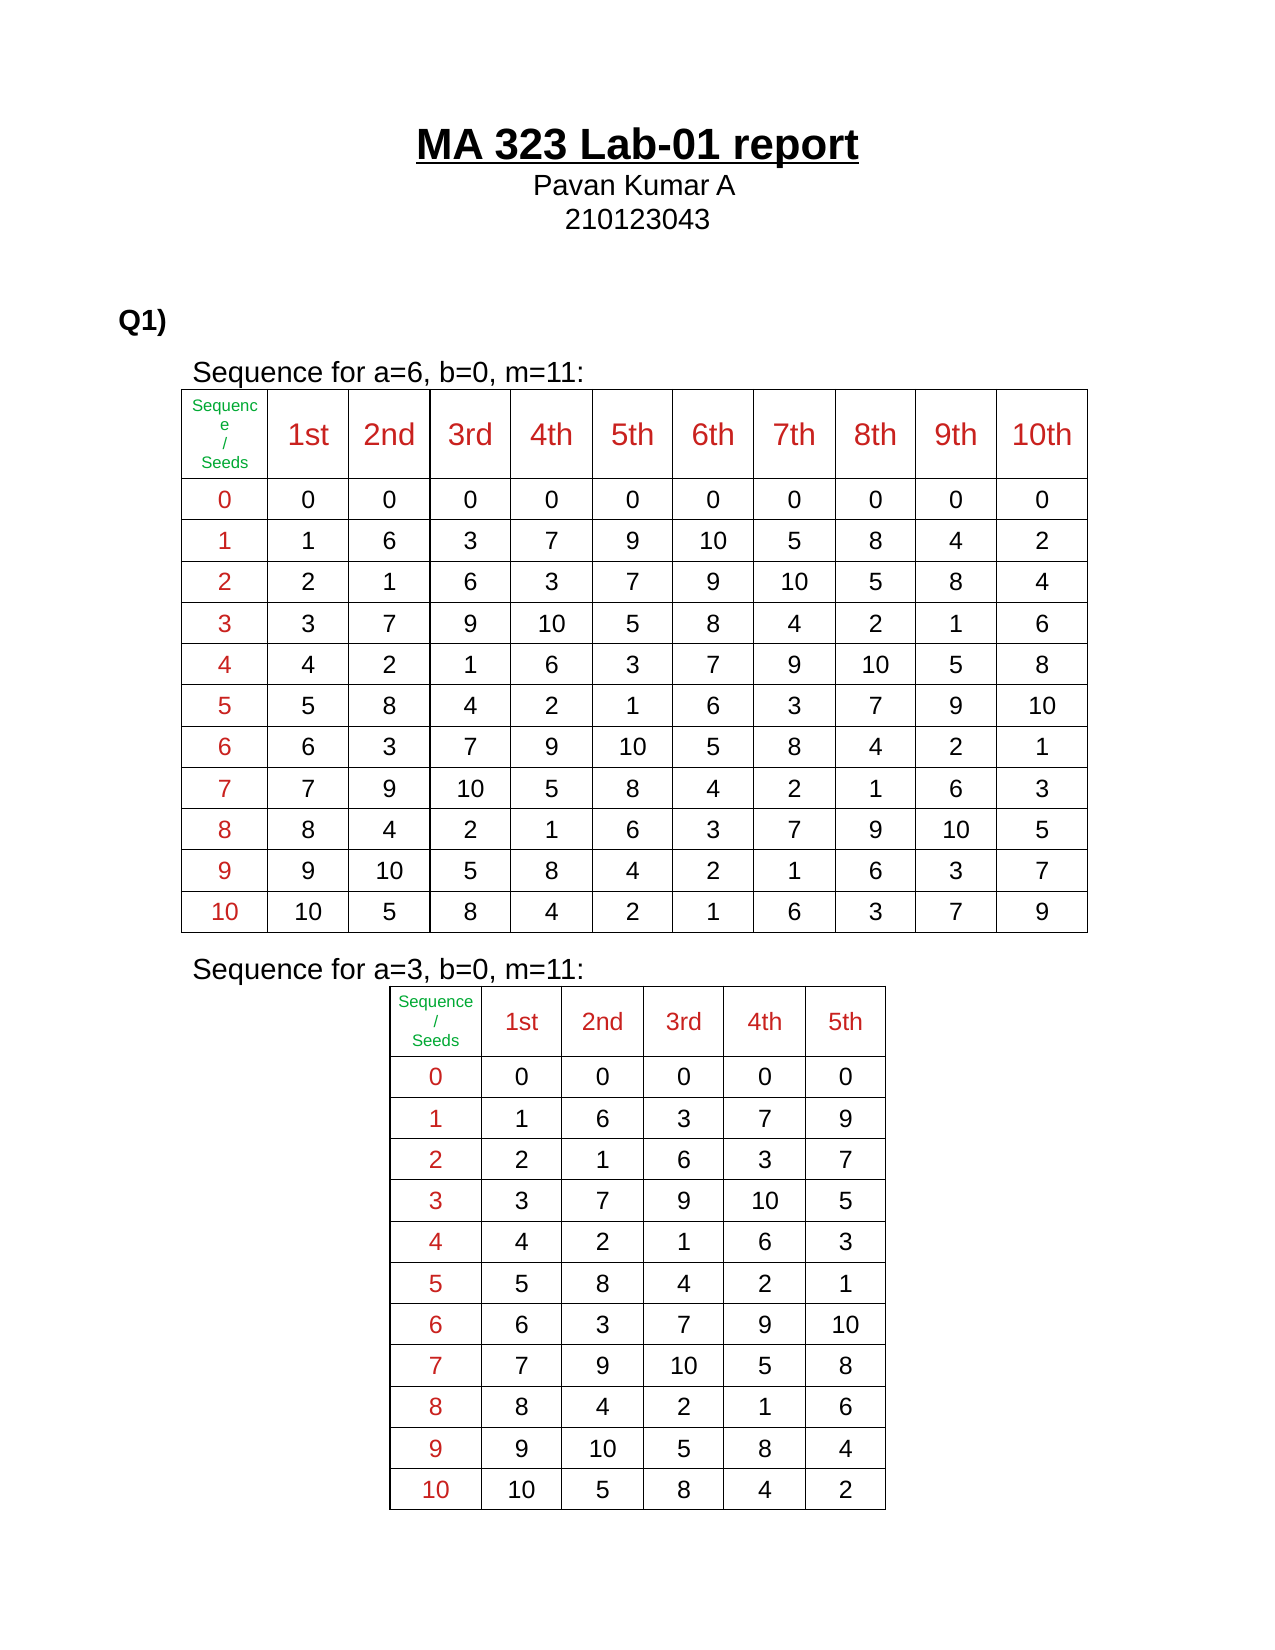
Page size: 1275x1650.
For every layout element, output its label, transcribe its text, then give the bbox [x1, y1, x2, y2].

table_cell 4 [391, 1222, 481, 1262]
table_header 5th [593, 390, 672, 478]
table_cell 7 [182, 768, 267, 808]
table_cell 0 [431, 479, 510, 519]
table_cell 2 [806, 1469, 885, 1509]
table_cell 5 [673, 727, 753, 767]
table_cell 9 [391, 1428, 481, 1468]
table_cell 0 [644, 1057, 723, 1097]
table_cell 7 [836, 685, 915, 726]
table_header 7th [754, 390, 835, 478]
table_cell 8 [349, 685, 429, 726]
table_cell 6 [182, 727, 267, 767]
table_header 4th [724, 987, 805, 1056]
table_cell 2 [562, 1222, 643, 1262]
table_cell 1 [806, 1263, 885, 1303]
table_cell 4 [482, 1222, 561, 1262]
table_cell 8 [482, 1387, 561, 1427]
table_cell 10 [916, 809, 996, 849]
table_cell 7 [391, 1345, 481, 1386]
table_header 5th [806, 987, 885, 1056]
text 210123043 [118, 202, 1157, 236]
table_cell 10 [644, 1345, 723, 1386]
table_header 10th [997, 390, 1087, 478]
table_cell 1 [673, 892, 753, 932]
table_cell 0 [511, 479, 592, 519]
table_header 4th [511, 390, 592, 478]
table_cell 10 [754, 562, 835, 602]
table_cell 3 [511, 562, 592, 602]
table_cell 4 [182, 644, 267, 684]
table_cell 0 [349, 479, 429, 519]
table_cell 6 [593, 809, 672, 849]
table_cell 1 [349, 562, 429, 602]
table_cell 4 [836, 727, 915, 767]
table_cell 5 [836, 562, 915, 602]
table_cell 3 [182, 603, 267, 643]
table_cell 1 [754, 850, 835, 891]
table_cell 6 [268, 727, 348, 767]
table_cell 10 [182, 892, 267, 932]
table_cell 3 [562, 1304, 643, 1344]
table_cell 5 [511, 768, 592, 808]
table_cell 9 [836, 809, 915, 849]
table_cell 0 [593, 479, 672, 519]
table_cell 5 [431, 850, 510, 891]
table_cell 9 [182, 850, 267, 891]
table_header 3rd [644, 987, 723, 1056]
table_cell 2 [836, 603, 915, 643]
table_cell 0 [562, 1057, 643, 1097]
table_cell 7 [724, 1098, 805, 1138]
table_cell 5 [644, 1428, 723, 1468]
table_cell 2 [431, 809, 510, 849]
table_cell 4 [268, 644, 348, 684]
table_cell 7 [644, 1304, 723, 1344]
table_cell 5 [754, 520, 835, 561]
table_header 1st [268, 390, 348, 478]
table_cell 10 [997, 685, 1087, 726]
table_header 3rd [431, 390, 510, 478]
table_cell 4 [562, 1387, 643, 1427]
table_cell 7 [806, 1139, 885, 1179]
table_cell 0 [754, 479, 835, 519]
table_cell 2 [482, 1139, 561, 1179]
table_cell 7 [754, 809, 835, 849]
table_cell 9 [349, 768, 429, 808]
table_cell 4 [431, 685, 510, 726]
table_cell 7 [673, 644, 753, 684]
table_header 6th [673, 390, 753, 478]
table_cell 5 [562, 1469, 643, 1509]
table_cell 8 [268, 809, 348, 849]
table_cell 6 [916, 768, 996, 808]
table_cell 8 [593, 768, 672, 808]
table_cell 2 [644, 1387, 723, 1427]
table_cell 1 [562, 1139, 643, 1179]
table_cell 1 [268, 520, 348, 561]
table_cell 0 [916, 479, 996, 519]
table_cell 6 [511, 644, 592, 684]
table_cell 5 [482, 1263, 561, 1303]
table_cell 7 [268, 768, 348, 808]
table_cell 4 [673, 768, 753, 808]
table_cell 6 [997, 603, 1087, 643]
table_cell 6 [562, 1098, 643, 1138]
table_cell 10 [562, 1428, 643, 1468]
table_cell 7 [997, 850, 1087, 891]
table_cell 3 [482, 1180, 561, 1221]
table_cell 1 [644, 1222, 723, 1262]
table_cell 1 [391, 1098, 481, 1138]
table_header 2nd [562, 987, 643, 1056]
table_cell 9 [562, 1345, 643, 1386]
table_cell 5 [349, 892, 429, 932]
table_cell 4 [644, 1263, 723, 1303]
table_cell 1 [182, 520, 267, 561]
table_cell 4 [997, 562, 1087, 602]
table_header Sequence / Seeds [391, 987, 481, 1056]
table_header 2nd [349, 390, 429, 478]
table_cell 2 [916, 727, 996, 767]
table_cell 3 [593, 644, 672, 684]
table_cell 6 [644, 1139, 723, 1179]
table_cell 7 [431, 727, 510, 767]
table_cell 3 [391, 1180, 481, 1221]
table_cell 0 [182, 479, 267, 519]
table_cell 9 [754, 644, 835, 684]
table_cell 2 [997, 520, 1087, 561]
table_cell 1 [593, 685, 672, 726]
table_cell 8 [806, 1345, 885, 1386]
table_cell 1 [431, 644, 510, 684]
table_cell 10 [806, 1304, 885, 1344]
table_cell 6 [431, 562, 510, 602]
table_cell 0 [482, 1057, 561, 1097]
text MA 323 Lab-01 report [118, 118, 1157, 168]
table_cell 10 [349, 850, 429, 891]
table_cell 3 [431, 520, 510, 561]
table_cell 8 [916, 562, 996, 602]
table_cell 5 [391, 1263, 481, 1303]
table_cell 3 [806, 1222, 885, 1262]
table_cell 3 [754, 685, 835, 726]
table_cell 0 [724, 1057, 805, 1097]
table_cell 10 [511, 603, 592, 643]
table_cell 4 [724, 1469, 805, 1509]
table_cell 0 [673, 479, 753, 519]
table_cell 1 [836, 768, 915, 808]
table_cell 5 [593, 603, 672, 643]
table_cell 2 [511, 685, 592, 726]
table_cell 3 [349, 727, 429, 767]
table_cell 0 [806, 1057, 885, 1097]
table_cell 8 [644, 1469, 723, 1509]
table_cell 10 [673, 520, 753, 561]
table_cell 0 [391, 1057, 481, 1097]
table_cell 7 [562, 1180, 643, 1221]
table_cell 8 [997, 644, 1087, 684]
table_cell 0 [997, 479, 1087, 519]
table_header Sequence / Seeds [182, 390, 267, 478]
table_cell 2 [754, 768, 835, 808]
table_cell 0 [836, 479, 915, 519]
table_cell 2 [268, 562, 348, 602]
table_cell 7 [916, 892, 996, 932]
table_cell 9 [916, 685, 996, 726]
table_cell 9 [482, 1428, 561, 1468]
table_cell 9 [997, 892, 1087, 932]
table_cell 3 [916, 850, 996, 891]
table_cell 6 [836, 850, 915, 891]
table_cell 6 [754, 892, 835, 932]
table_cell 8 [431, 892, 510, 932]
table_cell 1 [997, 727, 1087, 767]
table_cell 3 [268, 603, 348, 643]
table_cell 6 [673, 685, 753, 726]
table_cell 8 [724, 1428, 805, 1468]
table_cell 9 [644, 1180, 723, 1221]
text Sequence for a=6, b=0, m=11: [118, 355, 1157, 389]
table_cell 5 [806, 1180, 885, 1221]
table_cell 8 [391, 1387, 481, 1427]
table_cell 9 [431, 603, 510, 643]
table_cell 10 [268, 892, 348, 932]
table_cell 8 [836, 520, 915, 561]
table_cell 5 [724, 1345, 805, 1386]
table_cell 9 [268, 850, 348, 891]
table_cell 4 [593, 850, 672, 891]
table_cell 2 [182, 562, 267, 602]
table_cell 7 [593, 562, 672, 602]
table_cell 2 [593, 892, 672, 932]
table_cell 1 [482, 1098, 561, 1138]
table_cell 5 [268, 685, 348, 726]
table_cell 3 [997, 768, 1087, 808]
table_cell 5 [997, 809, 1087, 849]
table_cell 4 [806, 1428, 885, 1468]
table_cell 4 [511, 892, 592, 932]
table_cell 4 [349, 809, 429, 849]
table_cell 4 [916, 520, 996, 561]
table_cell 7 [511, 520, 592, 561]
table_cell 1 [724, 1387, 805, 1427]
table_cell 3 [836, 892, 915, 932]
text Pavan Kumar A [118, 168, 1157, 202]
text Q1) [118, 303, 1157, 336]
table_cell 6 [391, 1304, 481, 1344]
table_cell 7 [482, 1345, 561, 1386]
table_header 9th [916, 390, 996, 478]
table_cell 10 [391, 1469, 481, 1509]
table_cell 9 [806, 1098, 885, 1138]
table_cell 2 [391, 1139, 481, 1179]
table_cell 5 [182, 685, 267, 726]
table_cell 2 [724, 1263, 805, 1303]
table_cell 4 [754, 603, 835, 643]
table_cell 2 [673, 850, 753, 891]
table_cell 10 [482, 1469, 561, 1509]
table_cell 8 [754, 727, 835, 767]
table_cell 8 [511, 850, 592, 891]
table_cell 3 [673, 809, 753, 849]
table_cell 10 [836, 644, 915, 684]
table_cell 10 [724, 1180, 805, 1221]
table_cell 1 [511, 809, 592, 849]
table_cell 3 [644, 1098, 723, 1138]
table_cell 5 [916, 644, 996, 684]
table_header 8th [836, 390, 915, 478]
table_cell 6 [349, 520, 429, 561]
table_cell 3 [724, 1139, 805, 1179]
table_cell 9 [593, 520, 672, 561]
table_cell 6 [482, 1304, 561, 1344]
table_cell 9 [673, 562, 753, 602]
table_cell 8 [562, 1263, 643, 1303]
table_cell 8 [182, 809, 267, 849]
table_cell 8 [673, 603, 753, 643]
table_cell 10 [593, 727, 672, 767]
table_header 1st [482, 987, 561, 1056]
table_cell 9 [724, 1304, 805, 1344]
table_cell 2 [349, 644, 429, 684]
table_cell 0 [268, 479, 348, 519]
table_cell 10 [431, 768, 510, 808]
text Sequence for a=3, b=0, m=11: [118, 952, 1157, 986]
table_cell 9 [511, 727, 592, 767]
table_cell 1 [916, 603, 996, 643]
table_cell 6 [806, 1387, 885, 1427]
table_cell 6 [724, 1222, 805, 1262]
table_cell 7 [349, 603, 429, 643]
